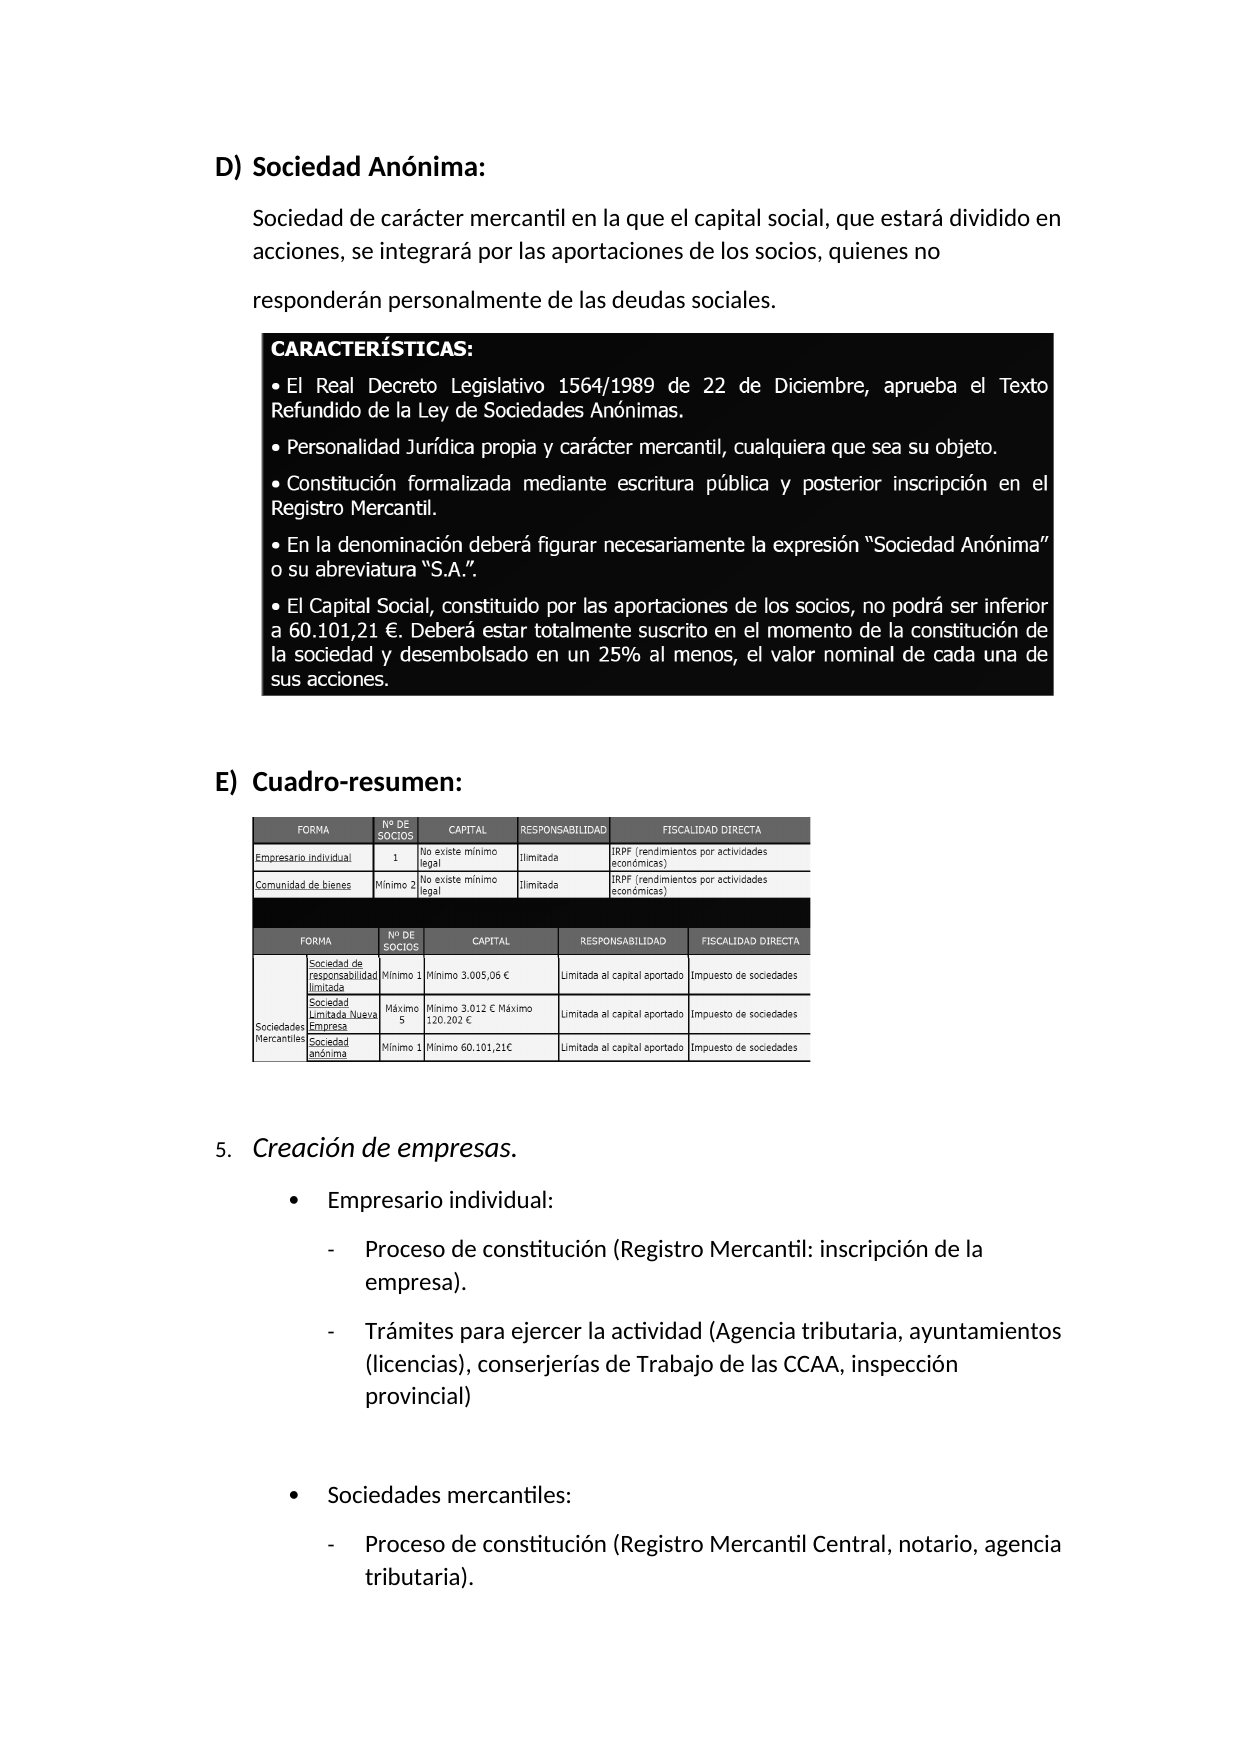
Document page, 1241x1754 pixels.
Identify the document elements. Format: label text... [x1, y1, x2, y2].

list Empresario individual: [290, 1184, 1063, 1214]
list Trámites para ejercer la actividad (Agencia tributaria, ayuntamientos (licencias), conserjerías de Trabajo de las CCAA, inspección provincial) [327, 1315, 1063, 1411]
list Cuadro-resumen: [215, 763, 1063, 799]
list Sociedad de carácter mercantil en la que el capital social, que estará dividido en acciones, se integrará por las aportaciones de los socios, quienes no [252, 202, 1063, 265]
list Sociedades mercantiles: [290, 1479, 1063, 1509]
list Sociedad Anónima: [215, 148, 1063, 183]
list Proceso de constitución (Registro Mercantil: inscripción de la empresa). [327, 1233, 1063, 1296]
list responderán personalmente de las deudas sociales. [252, 284, 1063, 315]
list Proceso de constitución (Registro Mercantil Central, notario, agencia tributaria). [327, 1528, 1063, 1591]
list Creación de empresas. [215, 1129, 1063, 1165]
